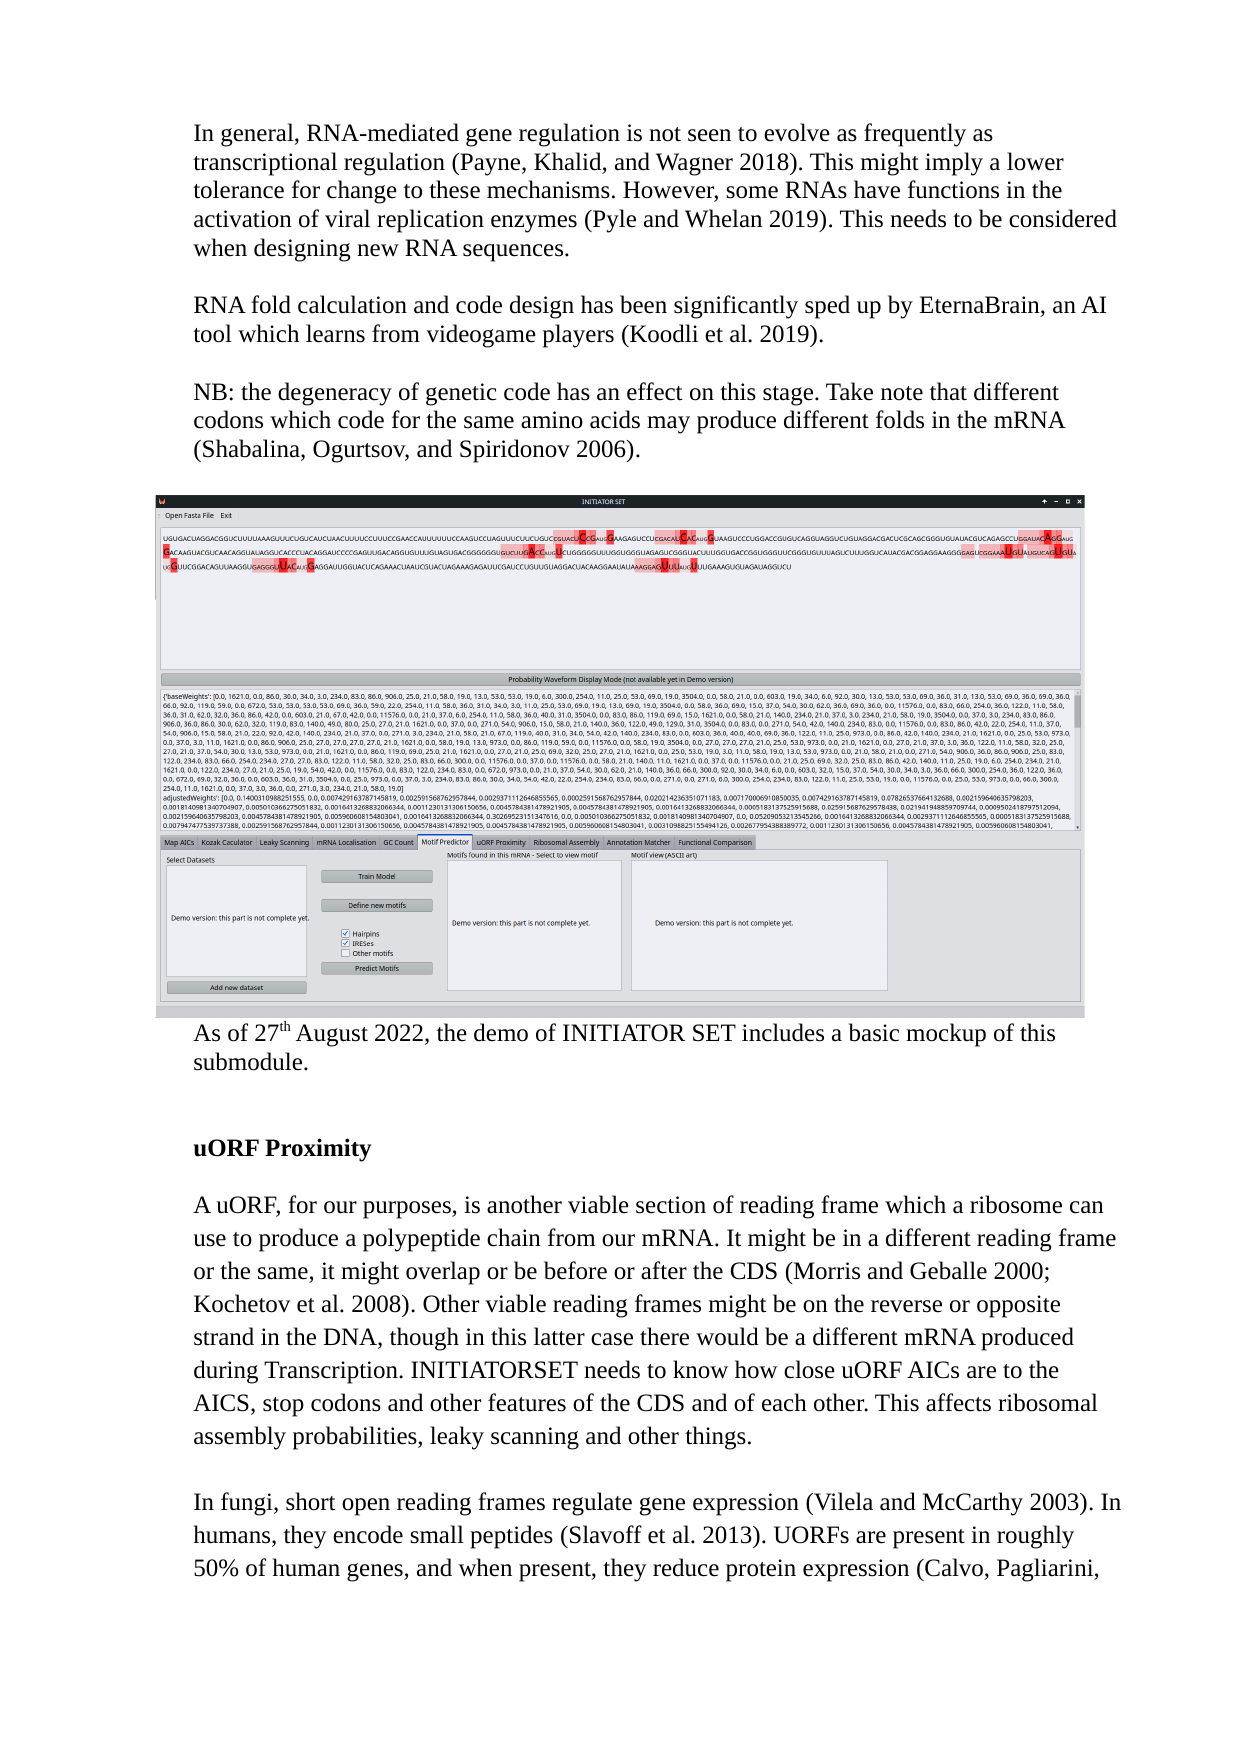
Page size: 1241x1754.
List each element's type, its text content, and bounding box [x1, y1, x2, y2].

picture [155, 495, 1085, 1018]
text RNA fold calculation and code design has been significantly sped up by EternaBrain, an AI tool which learns from videogame players (Koodli et al. 2019). [193, 291, 1122, 348]
text uORF Proximity [193, 1104, 1122, 1190]
text A uORF, for our purposes, is another viable section of reading frame which a ribosome can use to produce a polypeptide chain from our mRNA. It might be in a different reading frame or the same, it might overlap or be before or after the CDS (Morris and Geballe 2000; Kochetov et al. 2008). Other viable reading frames might be on the reverse or opposite strand in the DNA, though in this latter case there would be a different mRNA produced during Transcription. INITIATORSET needs to know how close uORF AICs are to the AICS, stop codons and other features of the CDS and of each other. This affects ribosomal assembly probabilities, leaky scanning and other things. In fungi, short open reading frames regulate gene expression (Vilela and McCarthy 2003). In humans, they encode small peptides (Slavoff et al. 2013). UORFs are present in roughly 50% of human genes, and when present, they reduce protein expression (Calvo, Pagliarini, [193, 1190, 1122, 1582]
text In general, RNA-mediated gene regulation is not seen to evolve as frequently as transcriptional regulation (Payne, Khalid, and Wagner 2018). This might imply a lower tolerance for change to these mechanisms. However, some RNAs have functions in the activation of viral replication enzymes (Pyle and Whelan 2019). This needs to be considered when designing new RNA sequences. [193, 118, 1122, 262]
text NB: the degeneracy of genetic code has an effect on this stage. Take note that different codons which code for the same amino acids may produce different folds in the mRNA (Shabalina, Ogurtsov, and Spiridonov 2006). As of 27th August 2022, the demo of INITIATOR SET includes a basic mockup of this submodule. [193, 377, 1122, 1104]
